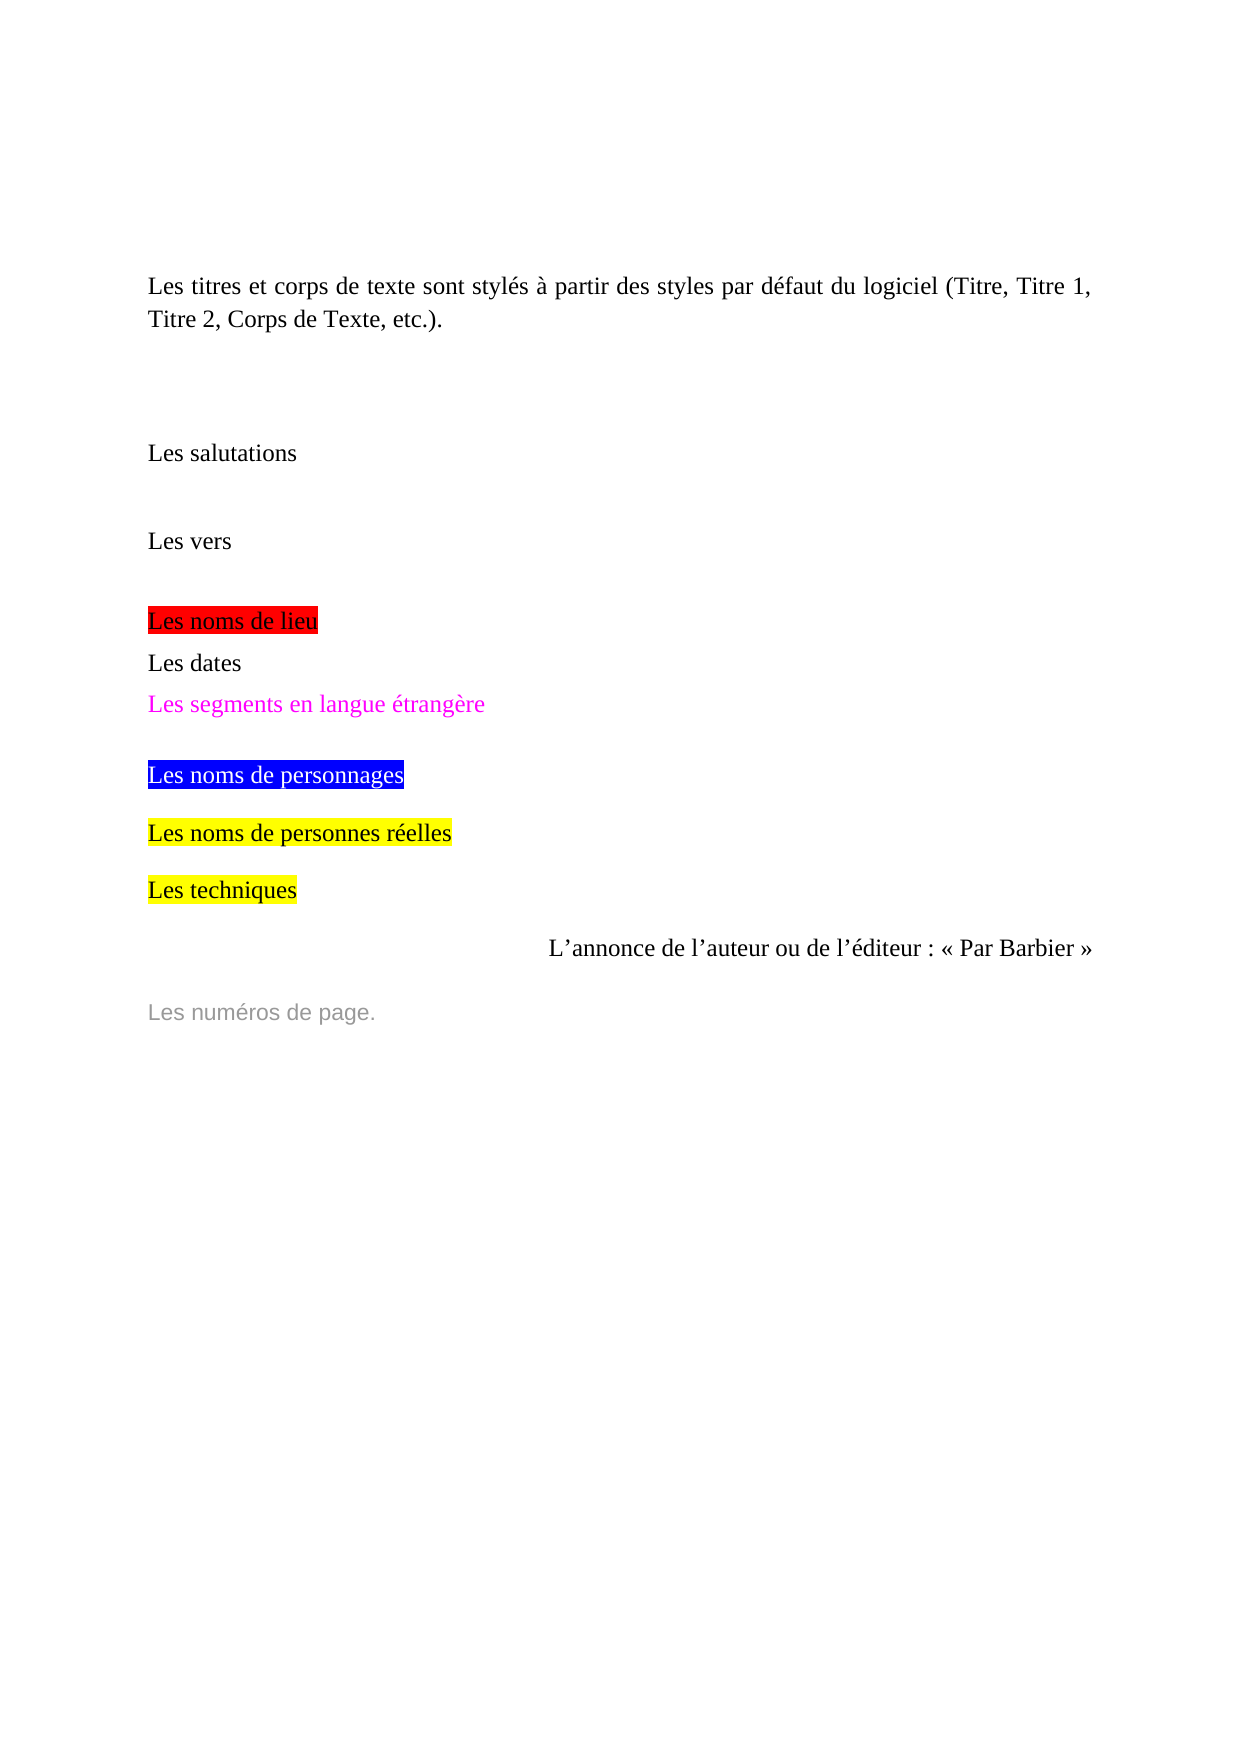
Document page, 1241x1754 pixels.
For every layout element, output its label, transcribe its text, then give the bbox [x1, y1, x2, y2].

text Les noms de personnages [404, 760, 1093, 789]
text Les vers [148, 526, 1093, 555]
text Les noms de lieu [318, 606, 1093, 634]
text Les techniques [297, 875, 1093, 904]
text L’annonce de l’auteur ou de l’éditeur : « Par Barbier » [148, 933, 1093, 961]
text Les segments en langue étrangère [148, 689, 1093, 718]
text Les numéros de page. [376, 999, 1093, 1025]
text Les salutations [148, 438, 1093, 467]
text Les noms de personnes réelles [452, 818, 1093, 846]
text Les titres et corps de texte sont stylés à partir des styles par défaut du logiciel (Titre, Titre 1, Titre 2, Corps de Texte, etc.). [148, 271, 1093, 333]
text Les dates [148, 648, 1093, 676]
